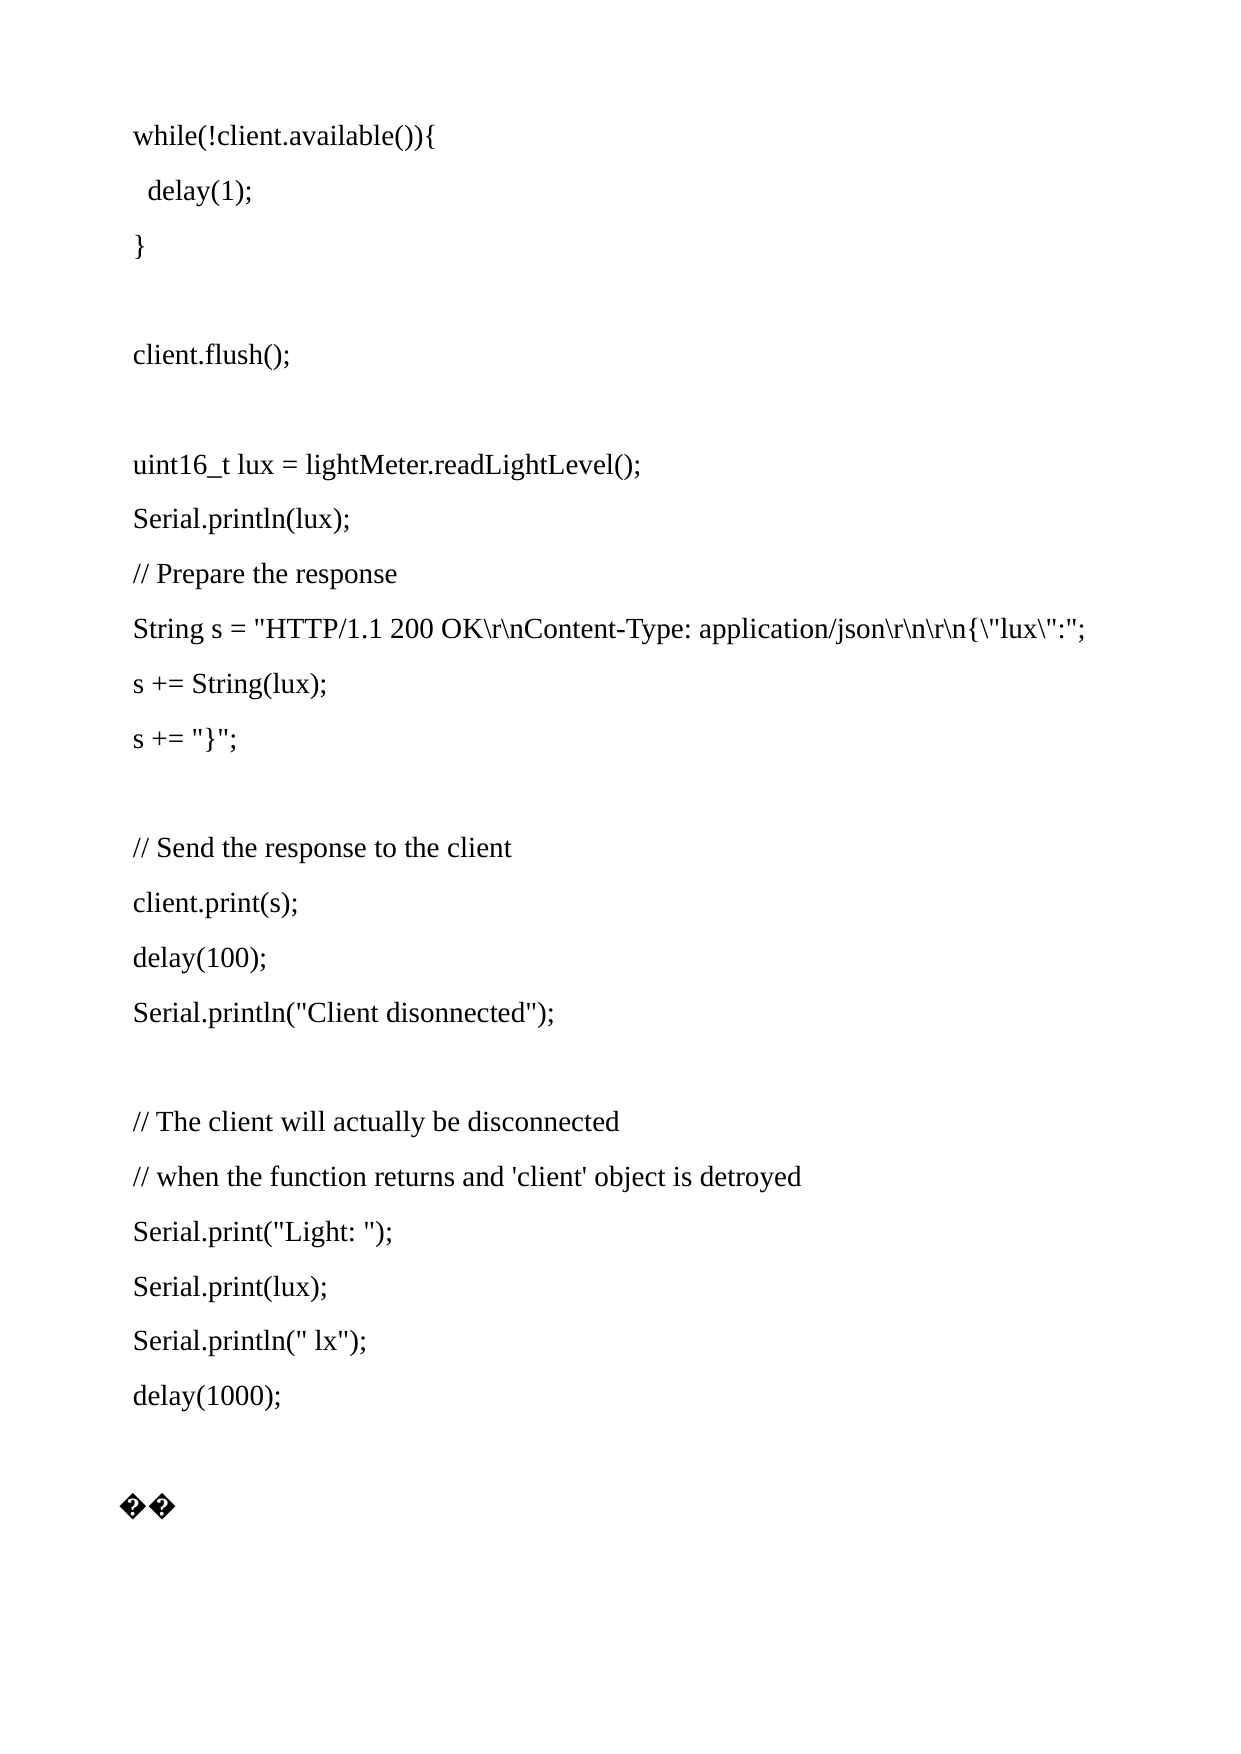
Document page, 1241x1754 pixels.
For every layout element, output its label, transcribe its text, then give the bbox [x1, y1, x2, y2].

text client.flush(); [118, 337, 1122, 371]
text while(!client.available()){ [118, 118, 1122, 152]
text // when the function returns and 'client' object is detroyed [118, 1159, 1122, 1193]
text uint16_t lux = lightMeter.readLightLevel(); [118, 447, 1122, 480]
text Serial.print("Light: "); [118, 1214, 1122, 1247]
text delay(1); [118, 173, 1122, 206]
text } [118, 228, 1122, 261]
text Serial.println(lux); [118, 502, 1122, 535]
text // Send the response to the client [118, 830, 1122, 864]
text String s = "HTTP/1.1 200 OK\r\nContent-Type: application/json\r\n\r\n{\"lux\":"; [118, 611, 1122, 645]
text client.print(s); [118, 885, 1122, 919]
text // The client will actually be disconnected [118, 1104, 1122, 1138]
text // Prepare the response [118, 556, 1122, 590]
text Serial.println(" lx"); [118, 1323, 1122, 1357]
text delay(100); [118, 940, 1122, 973]
text �� [118, 1488, 1122, 1521]
text delay(1000); [118, 1378, 1122, 1412]
text Serial.print(lux); [118, 1269, 1122, 1302]
text s += String(lux); [118, 666, 1122, 699]
text s += "}"; [118, 721, 1122, 754]
text Serial.println("Client disonnected"); [118, 995, 1122, 1028]
